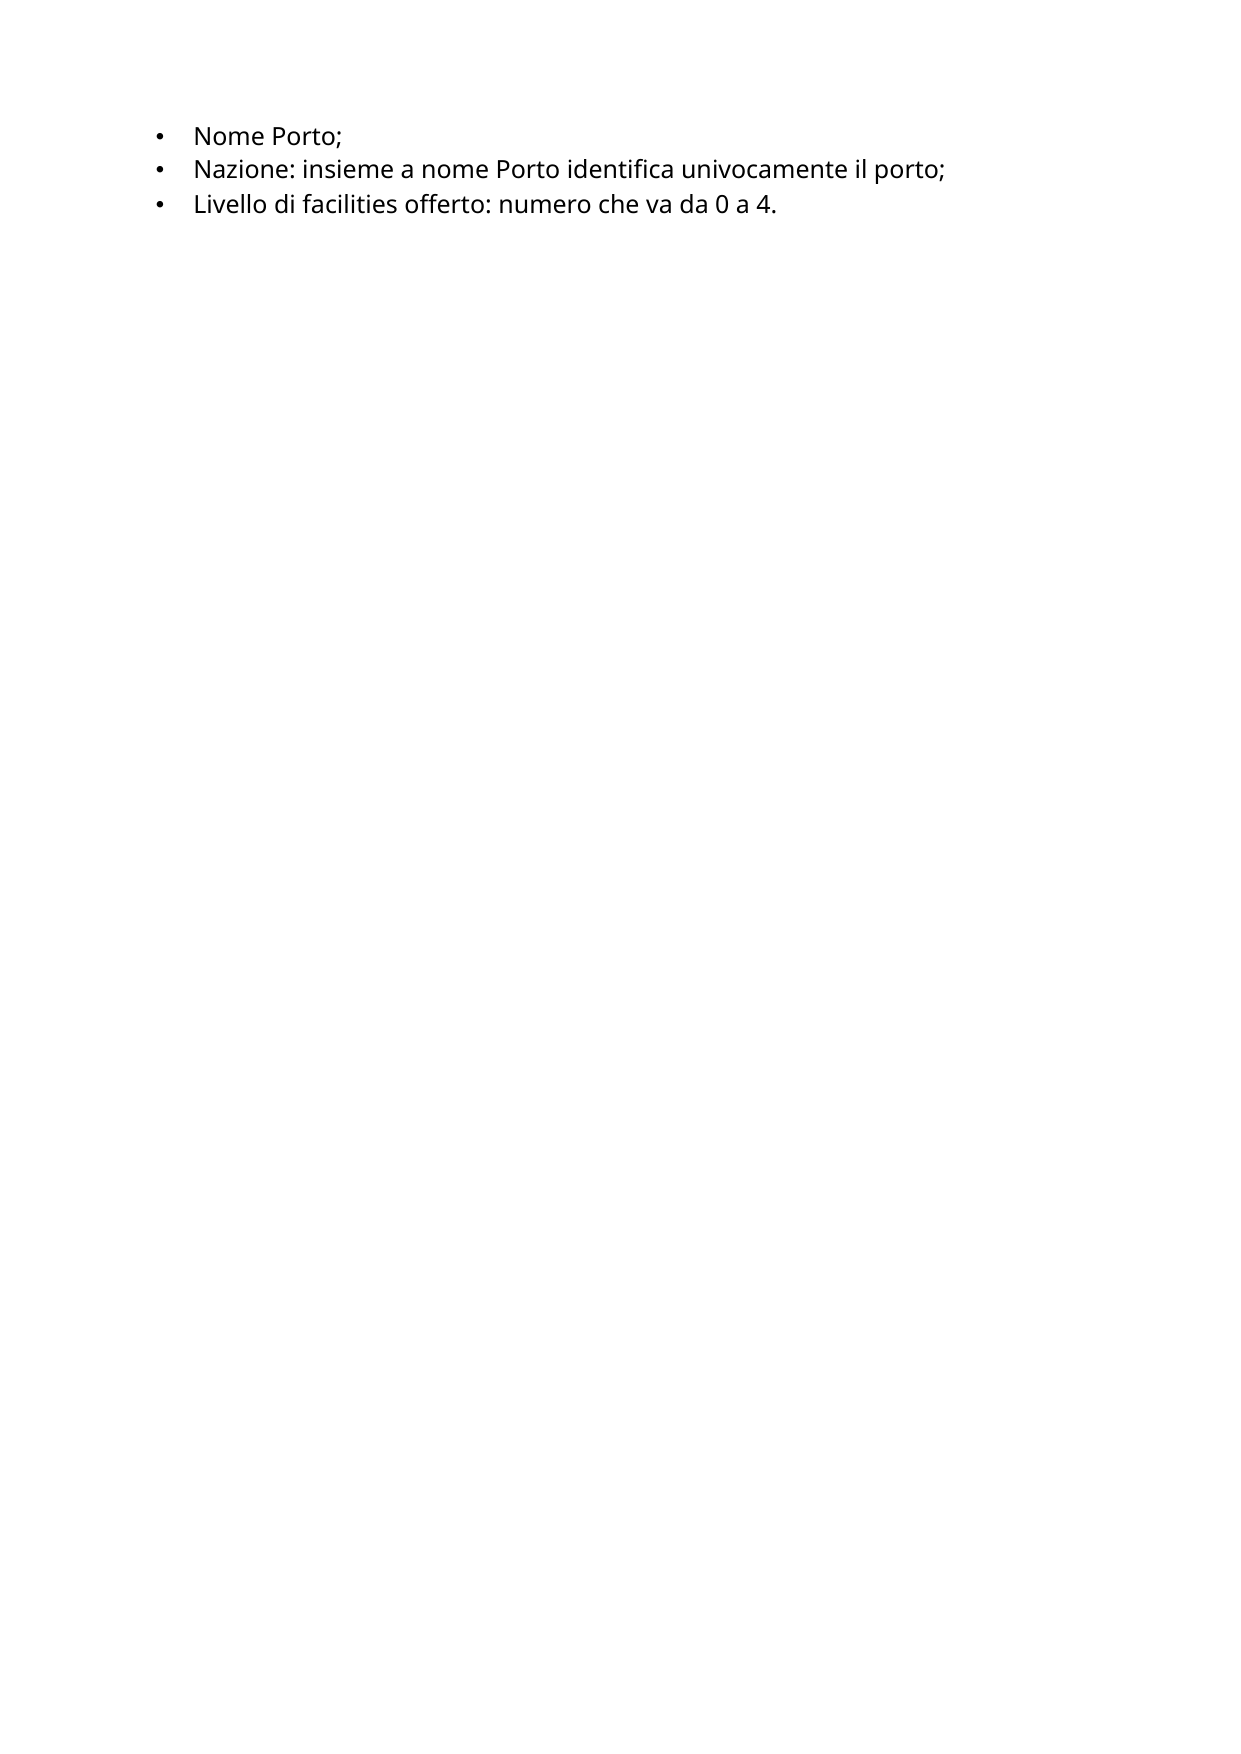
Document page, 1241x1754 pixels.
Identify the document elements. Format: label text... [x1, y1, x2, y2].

list Livello di facilities offerto: numero che va da 0 a 4. [156, 186, 1122, 220]
list Nazione: insieme a nome Porto identifica univocamente il porto; [156, 152, 1122, 186]
list Nome Porto; [156, 118, 1122, 152]
